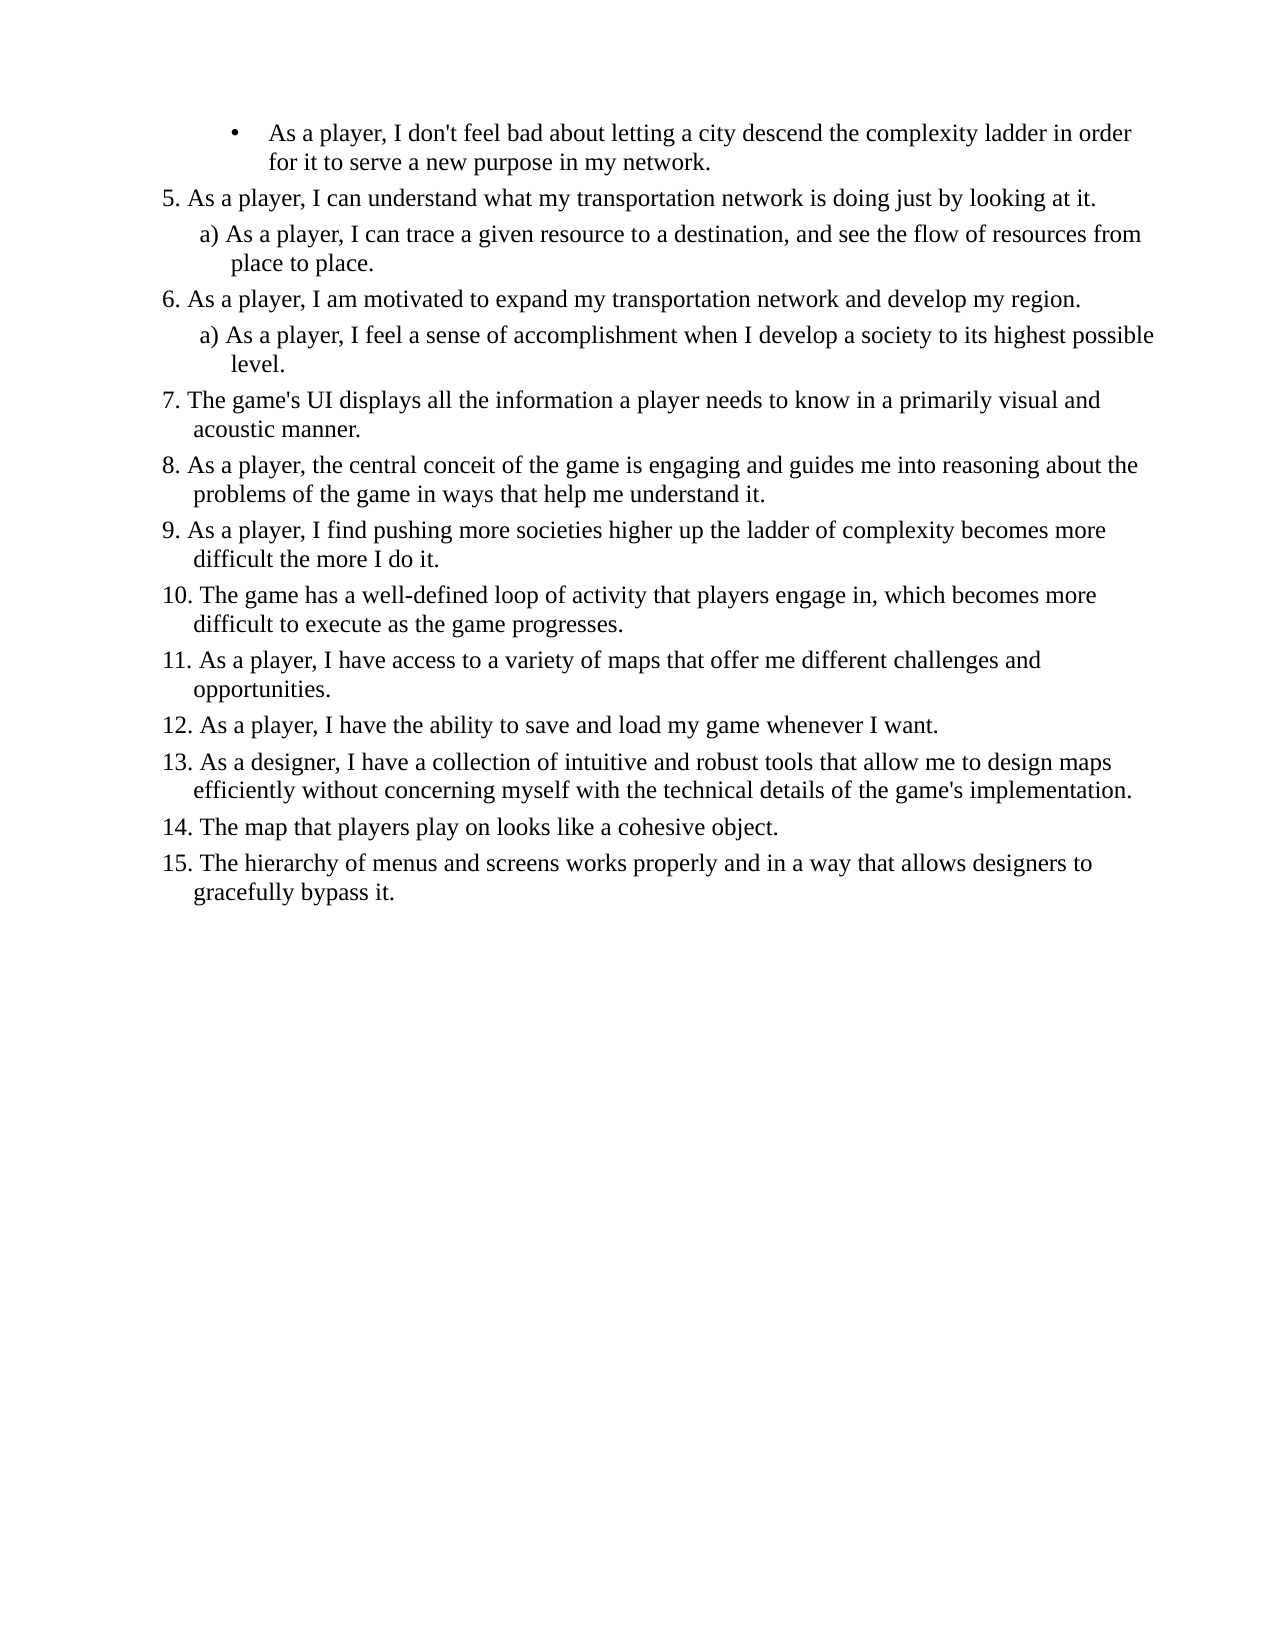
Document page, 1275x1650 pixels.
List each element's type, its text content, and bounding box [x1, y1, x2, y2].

list As a player, the central conceit of the game is engaging and guides me into reasoning about the problems of the game in ways that help me understand it. [156, 451, 1157, 508]
list As a player, I am motivated to expand my transportation network and develop my region. [156, 284, 1157, 313]
list As a player, I don't feel bad about letting a city descend the complexity ladder in order for it to serve a new purpose in my network. [231, 118, 1157, 176]
list As a player, I can trace a given resource to a destination, and see the flow of resources from place to place. [193, 219, 1157, 277]
list The game's UI displays all the information a player needs to know in a primarily visual and acoustic manner. [156, 386, 1157, 443]
list As a player, I find pushing more societies higher up the ladder of complexity becomes more difficult the more I do it. [156, 516, 1157, 573]
list The map that players play on looks like a cohesive object. [156, 812, 1157, 841]
list As a player, I have the ability to save and load my game whenever I want. [156, 711, 1157, 739]
list As a designer, I have a collection of intuitive and robust tools that allow me to design maps efficiently without concerning myself with the technical details of the game's implementation. [156, 747, 1157, 804]
list The game has a well-defined loop of activity that players engage in, which becomes more difficult to execute as the game progresses. [156, 581, 1157, 638]
list As a player, I have access to a variety of maps that offer me different challenges and opportunities. [156, 646, 1157, 703]
list As a player, I can understand what my transportation network is doing just by looking at it. [156, 183, 1157, 212]
list As a player, I feel a sense of accomplishment when I develop a society to its highest possible level. [193, 321, 1157, 378]
list The hierarchy of menus and screens works properly and in a way that allows designers to gracefully bypass it. [156, 848, 1157, 906]
